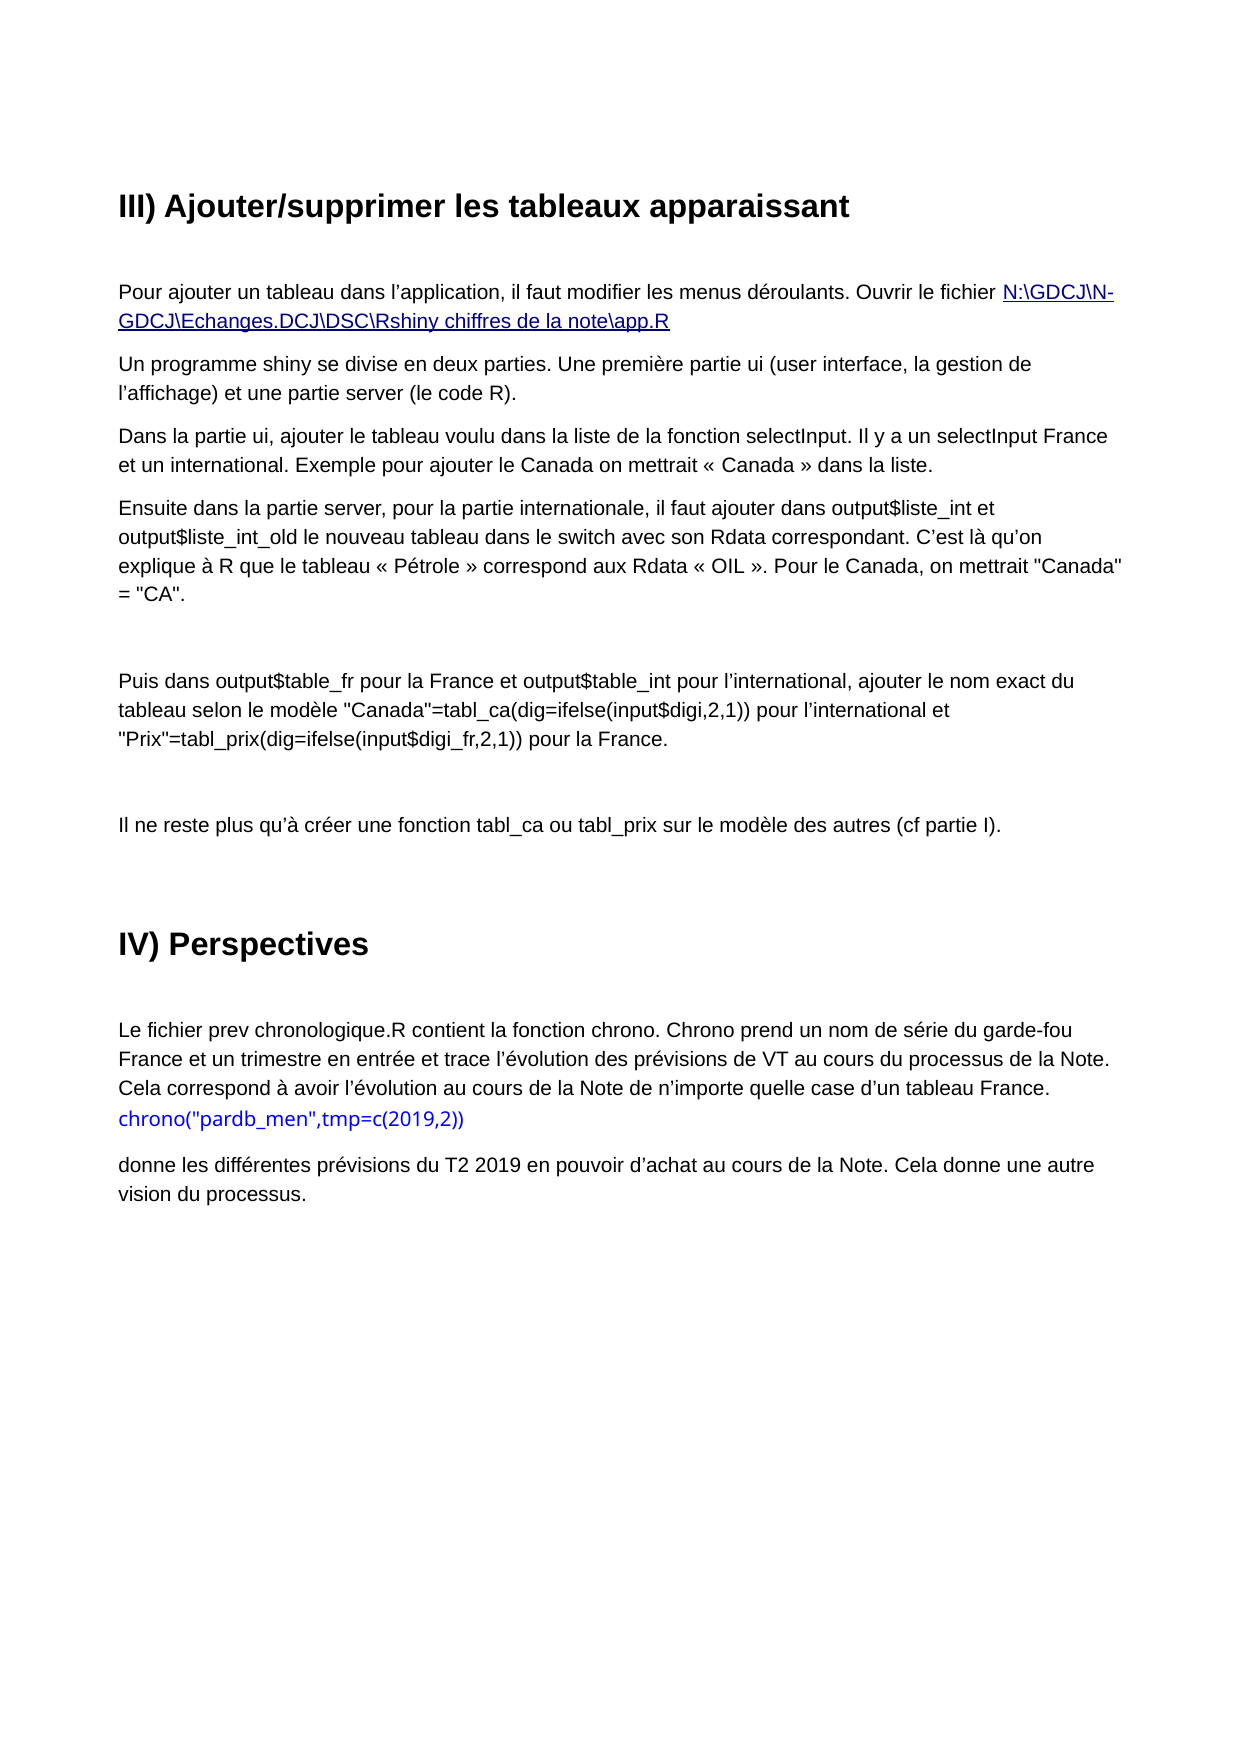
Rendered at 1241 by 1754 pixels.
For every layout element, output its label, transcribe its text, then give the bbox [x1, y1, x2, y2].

text Un programme shiny se divise en deux parties. Une première partie ui (user interface, la gestion de l’affichage) et une partie server (le code R). [118, 352, 1122, 404]
subtitle IV) Perspectives [118, 925, 1122, 962]
text Il ne reste plus qu’à créer une fonction tabl_ca ou tabl_prix sur le modèle des autres (cf partie I). [118, 813, 1122, 837]
text donne les différentes prévisions du T2 2019 en pouvoir d’achat au cours de la Note. Cela donne une autre vision du processus. [118, 1153, 1122, 1205]
text Le fichier prev chronologique.R contient la fonction chrono. Chrono prend un nom de série du garde-fou France et un trimestre en entrée et trace l’évolution des prévisions de VT au cours du processus de la Note. Cela correspond à avoir l’évolution au cours de la Note de n’importe quelle case d’un tableau France. chrono("pardb_men",tmp=c(2019,2)) [118, 1018, 1122, 1133]
subtitle III) Ajouter/supprimer les tableaux apparaissant [118, 186, 1122, 224]
text Puis dans output$table_fr pour la France et output$table_int pour l’international, ajouter le nom exact du tableau selon le modèle "Canada"=tabl_ca(dig=ifelse(input$digi,2,1)) pour l’international et "Prix"=tabl_prix(dig=ifelse(input$digi_fr,2,1)) pour la France. [118, 669, 1122, 750]
text Dans la partie ui, ajouter le tableau voulu dans la liste de la fonction selectInput. Il y a un selectInput France et un international. Exemple pour ajouter le Canada on mettrait « Canada » dans la liste. [118, 424, 1122, 477]
text Ensuite dans la partie server, pour la partie internationale, il faut ajouter dans output$liste_int et output$liste_int_old le nouveau tableau dans le switch avec son Rdata correspondant. C’est là qu’on explique à R que le tableau « Pétrole » correspond aux Rdata « OIL ». Pour le Canada, on mettrait "Canada" = "CA". [118, 496, 1122, 606]
text Pour ajouter un tableau dans l’application, il faut modifier les menus déroulants. Ouvrir le fichier N:\GDCJ\N-GDCJ\Echanges.DCJ\DSC\Rshiny chiffres de la note\app.R [118, 280, 1122, 332]
